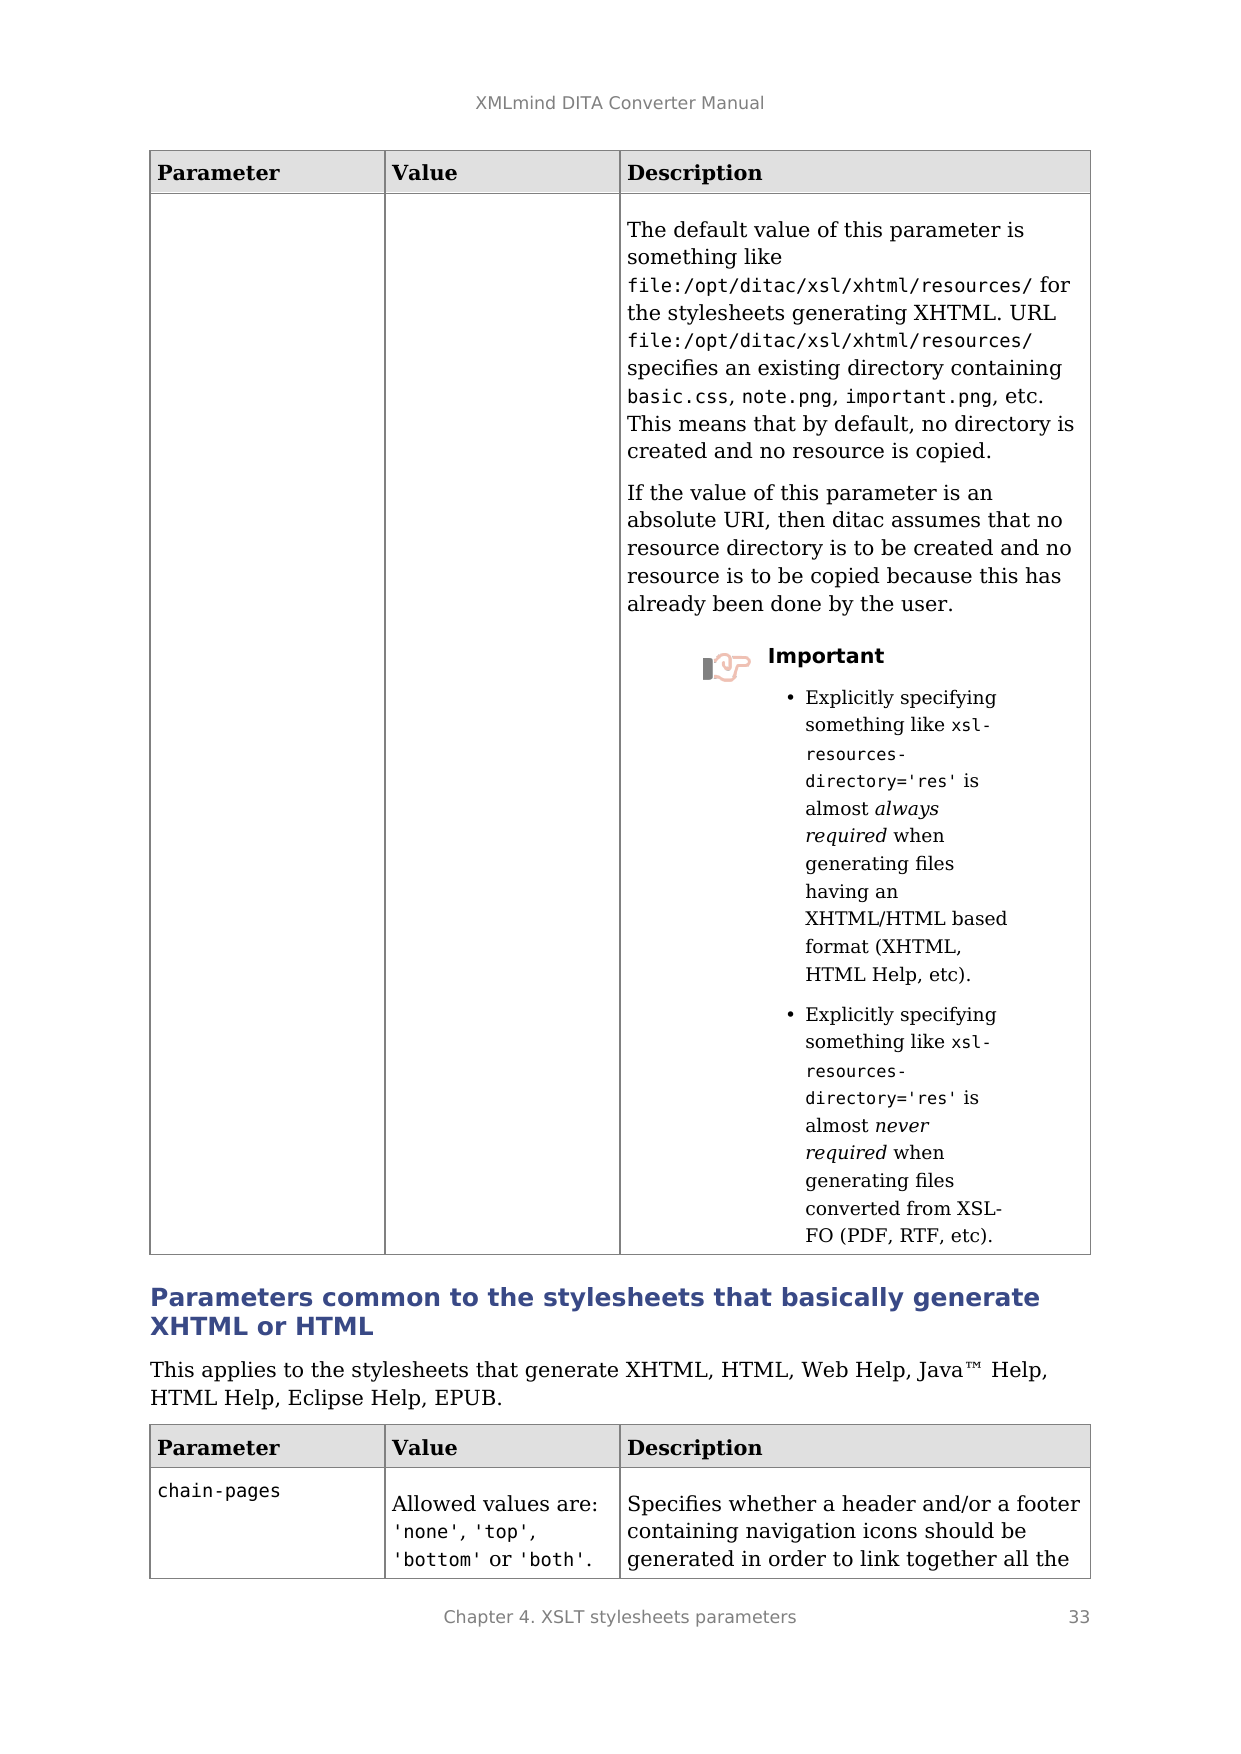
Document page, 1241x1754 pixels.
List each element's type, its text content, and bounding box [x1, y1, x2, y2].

text Parameters common to the stylesheets that basically generate XHTML or HTML [150, 1283, 1090, 1341]
table_header Parameter [151, 1425, 384, 1467]
table_cell Specifies whether a header and/or a footer containing navigation icons should be generated in order to link together all the [621, 1468, 1090, 1578]
table_cell [151, 194, 384, 1254]
table_cell [386, 194, 619, 1254]
table_header Description [621, 151, 1090, 192]
text This applies to the stylesheets that generate XHTML, HTML, Web Help, Java™ Help, HTML Help, Eclipse Help, EPUB. [150, 1355, 1090, 1410]
table_header Description [621, 1425, 1090, 1467]
table_header Parameter [151, 151, 384, 192]
table_cell The default value of this parameter is something like file:/opt/ditac/xsl/xhtml/resources/ for the stylesheets generating XHTML. URL file:/opt/ditac/xsl/xhtml/resources/ specifies an existing directory containing basic.css, note.png, important.png, etc. This means that by default, no directory is created and no resource is copied. If the value of this parameter is an absolute URI, then ditac assumes that no resource directory is to be created and no resource is to be copied because this has already been done by the user. [621, 194, 1090, 1254]
table_header Important Explicitly specifying something like xsl-resources-directory='res' is almost always required when generating files having an XHTML/HTML based format (XHTML, HTML Help, etc). Explicitly specifying something like xsl-resources-directory='res' is almost never required when generating files converted from XSL-FO (PDF, RTF, etc). [768, 644, 1008, 1247]
table_cell chain-pages [151, 1468, 384, 1578]
table_header [702, 644, 768, 1247]
table_cell Allowed values are: 'none', 'top', 'bottom' or 'both'. [386, 1468, 619, 1578]
table_header Value [386, 1425, 619, 1467]
picture [701, 643, 752, 694]
table_header Value [386, 151, 619, 192]
